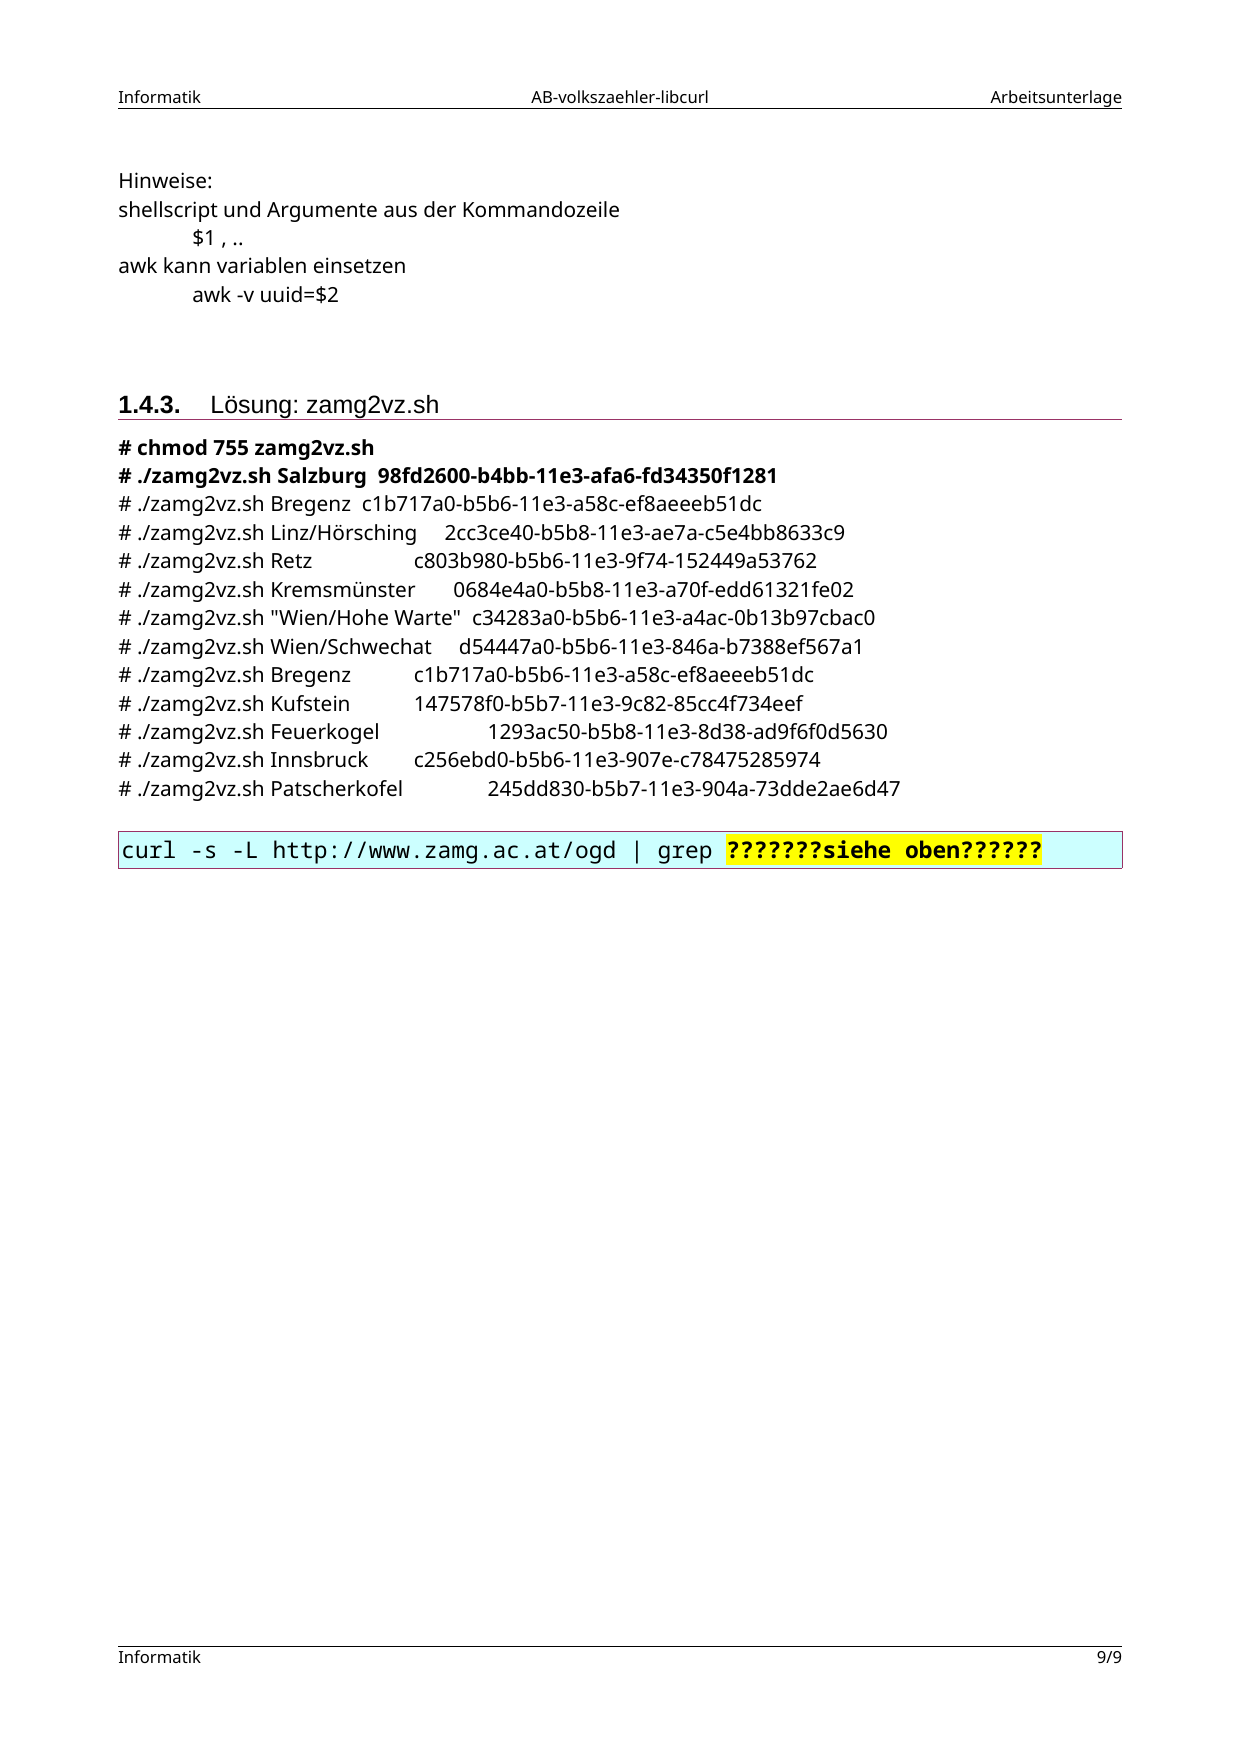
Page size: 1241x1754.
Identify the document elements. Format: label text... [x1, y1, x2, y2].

text awk -v uuid=$2 [118, 280, 1122, 308]
text # ./zamg2vz.sh Kufstein 147578f0-b5b7-11e3-9c82-85cc4f734eef [118, 689, 1122, 717]
text # ./zamg2vz.sh Wien/Schwechat d54447a0-b5b6-11e3-846a-b7388ef567a1 [118, 632, 1122, 660]
text # ./zamg2vz.sh Feuerkogel 1293ac50-b5b8-11e3-8d38-ad9f6f0d5630 [118, 717, 1122, 746]
text Hinweise: [118, 166, 1122, 195]
text # ./zamg2vz.sh Kremsmünster 0684e4a0-b5b8-11e3-a70f-edd61321fe02 [118, 575, 1122, 603]
subtitle Lösung: zamg2vz.sh [118, 390, 1122, 419]
text # ./zamg2vz.sh Linz/Hörsching 2cc3ce40-b5b8-11e3-ae7a-c5e4bb8633c9 [118, 518, 1122, 546]
text # ./zamg2vz.sh Bregenz c1b717a0-b5b6-11e3-a58c-ef8aeeeb51dc [118, 660, 1122, 689]
text # ./zamg2vz.sh "Wien/Hohe Warte" c34283a0-b5b6-11e3-a4ac-0b13b97cbac0 [118, 603, 1122, 632]
text # chmod 755 zamg2vz.sh [118, 433, 1122, 461]
text $1 , .. [118, 223, 1122, 252]
text curl -s -L http://www.zamg.ac.at/ogd | grep ???????siehe oben?????? [119, 832, 1122, 868]
text # ./zamg2vz.sh Salzburg 98fd2600-b4bb-11e3-afa6-fd34350f1281 [118, 461, 1122, 489]
text # ./zamg2vz.sh Retz c803b980-b5b6-11e3-9f74-152449a53762 [118, 546, 1122, 575]
text shellscript und Argumente aus der Kommandozeile [118, 195, 1122, 223]
text # ./zamg2vz.sh Innsbruck c256ebd0-b5b6-11e3-907e-c78475285974 [118, 746, 1122, 774]
text # ./zamg2vz.sh Patscherkofel 245dd830-b5b7-11e3-904a-73dde2ae6d47 [118, 774, 1122, 802]
text awk kann variablen einsetzen [118, 252, 1122, 280]
text # ./zamg2vz.sh Bregenz c1b717a0-b5b6-11e3-a58c-ef8aeeeb51dc [118, 489, 1122, 518]
